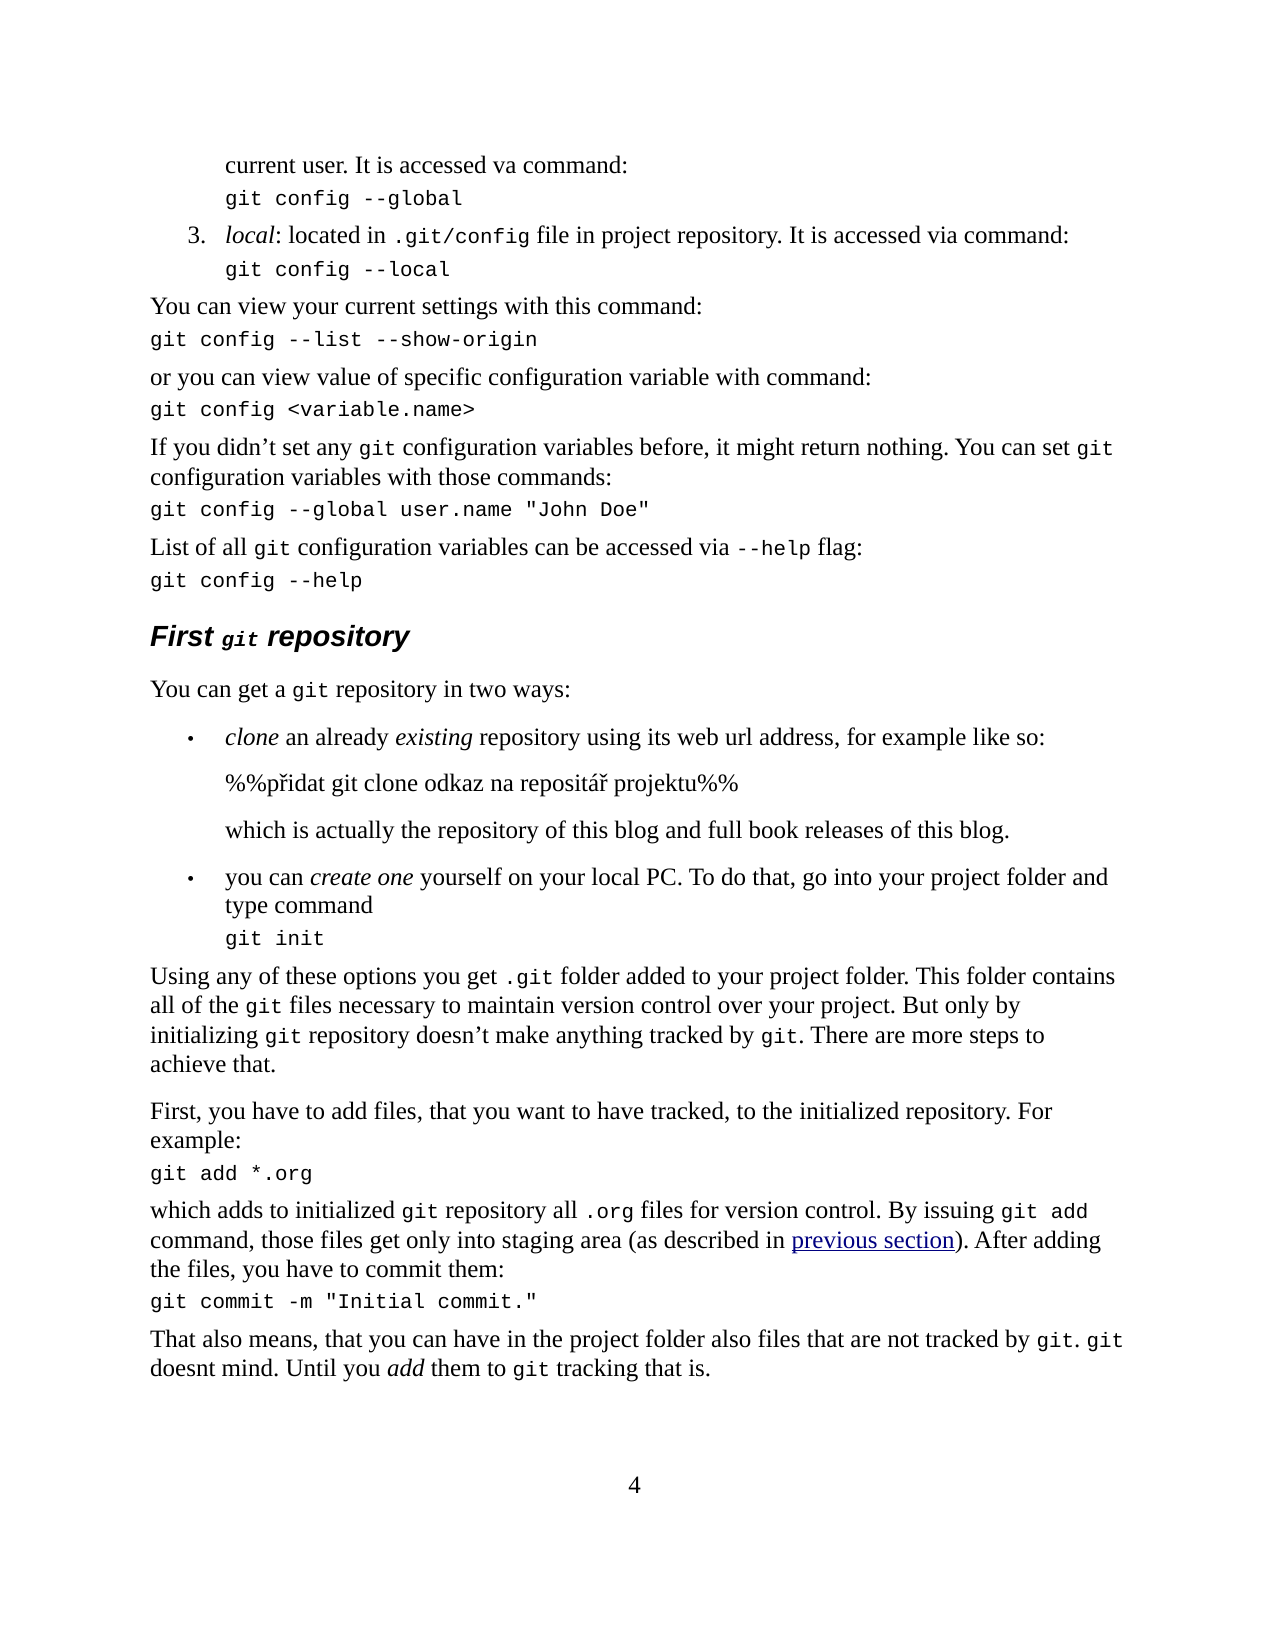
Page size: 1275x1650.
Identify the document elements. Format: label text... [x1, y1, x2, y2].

text git config <variable.name> [150, 399, 1125, 423]
text which adds to initialized git repository all .org files for version control. By issuing git add command, those files get only into staging area (as described in previous section). After adding the files, you have to commit them: [150, 1195, 1125, 1282]
text git commit -m "Initial commit." [150, 1291, 1125, 1315]
text If you didn’t set any git configuration variables before, it might return nothing. You can set git configuration variables with those commands: [150, 432, 1125, 490]
list local: located in .git/config file in project repository. It is accessed via command: [187, 220, 1125, 250]
list %%přidat git clone odkaz na repositář projektu%% [187, 768, 1125, 797]
list clone an already existing repository using its web url address, for example like so: [187, 722, 1125, 751]
list current user. It is accessed va command: [187, 150, 1125, 179]
subtitle First git repository [150, 619, 1125, 653]
text git add *.org [150, 1163, 1125, 1186]
list git config --local [187, 259, 1125, 282]
text That also means, that you can have in the project folder also files that are not tracked by git. git doesnt mind. Until you add them to git tracking that is. [150, 1324, 1125, 1383]
text git config --help [150, 571, 1125, 594]
text Using any of these options you get .git folder added to your project folder. This folder contains all of the git files necessary to maintain version control over your project. But only by initializing git repository doesn’t make anything tracked by git. There are more steps to achieve that. [150, 961, 1125, 1078]
text git config --global user.name "John Doe" [150, 499, 1125, 523]
text List of all git configuration variables can be accessed via --help flag: [150, 532, 1125, 562]
list you can create one yourself on your local PC. To do that, go into your project folder and type command [187, 862, 1125, 919]
list git config --global [187, 188, 1125, 211]
text First, you have to add files, that you want to have tracked, to the initialized repository. For example: [150, 1096, 1125, 1154]
text git config --list --show-origin [150, 329, 1125, 353]
list git init [187, 928, 1125, 952]
text or you can view value of specific configuration variable with command: [150, 362, 1125, 391]
text You can view your current settings with this command: [150, 291, 1125, 320]
text You can get a git repository in two ways: [150, 674, 1125, 704]
list which is actually the repository of this blog and full book releases of this blog. [187, 815, 1125, 844]
